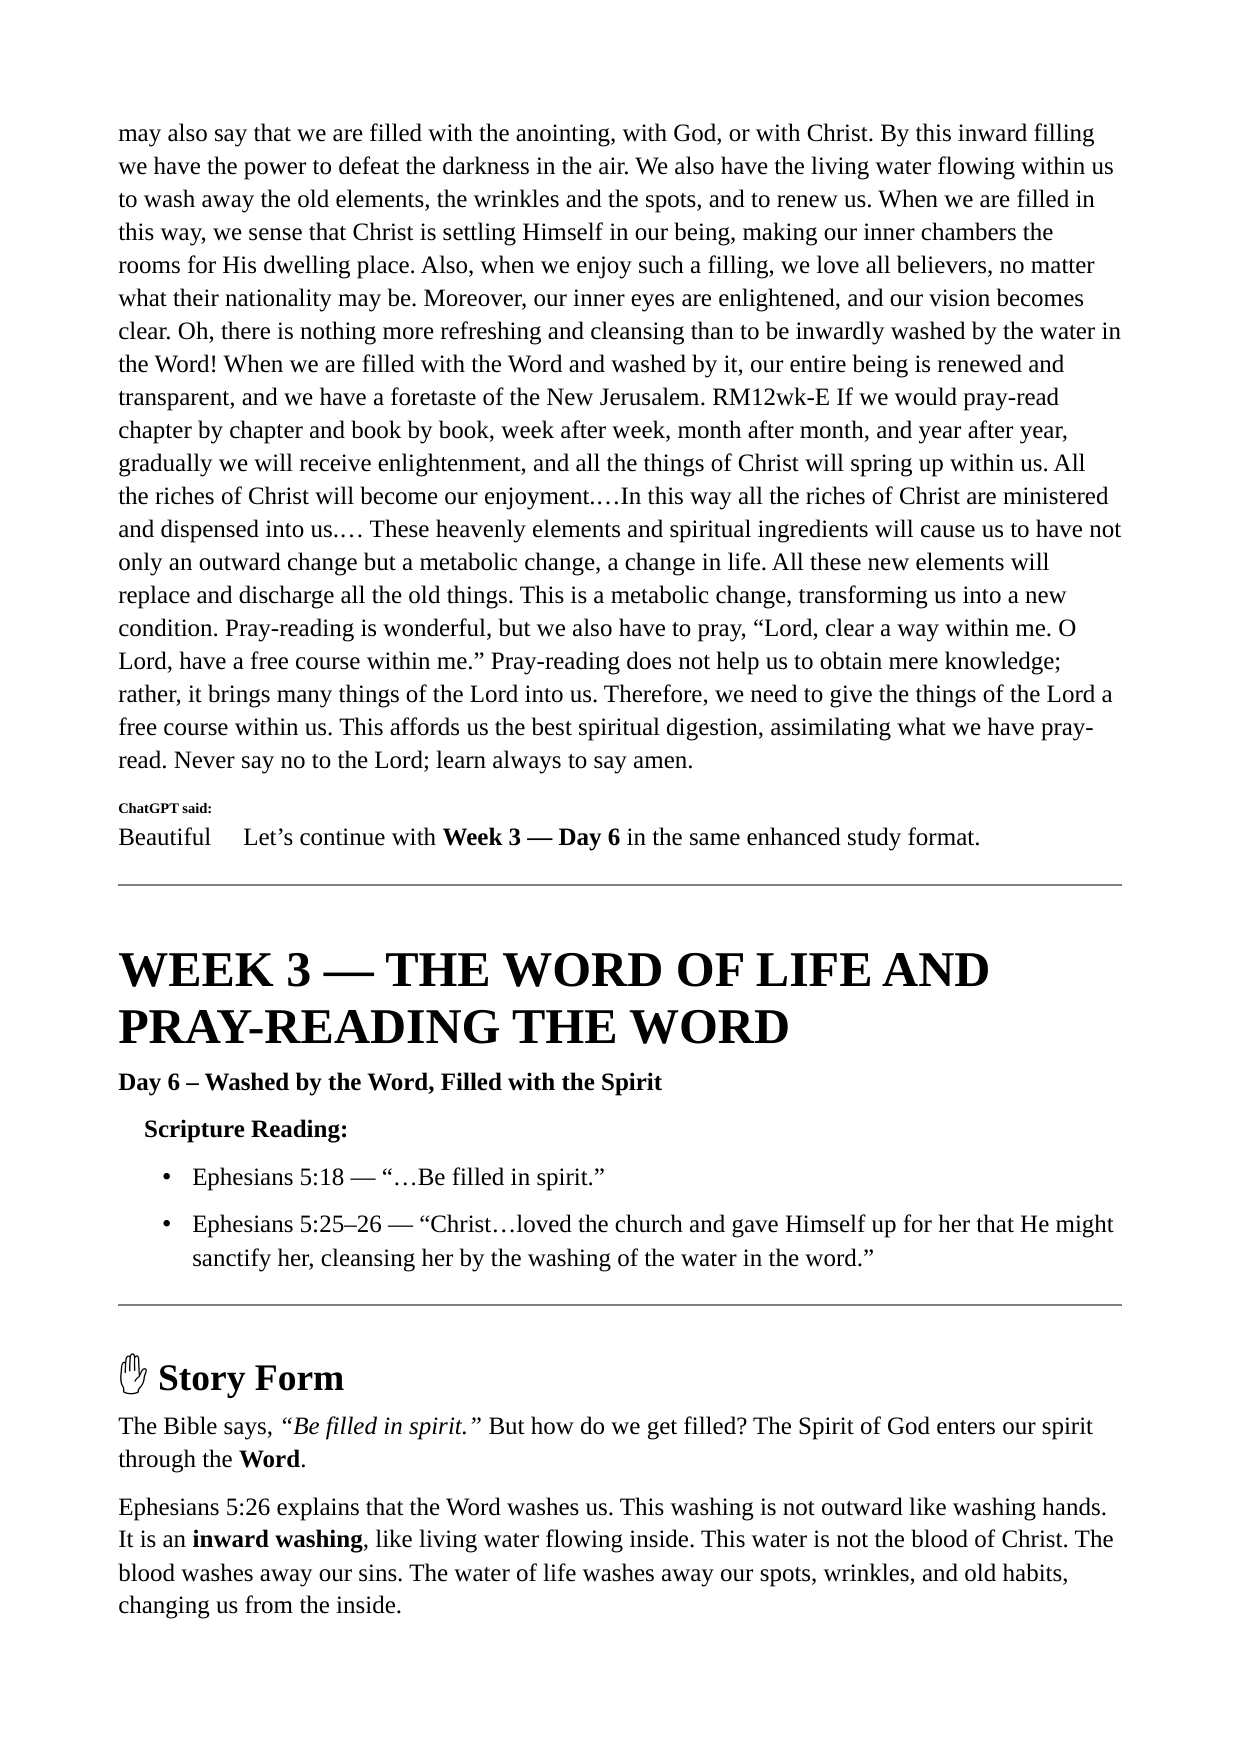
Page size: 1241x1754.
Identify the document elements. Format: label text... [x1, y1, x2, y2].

list Ephesians 5:18 — “…Be filled in spirit.” [162, 1162, 1122, 1191]
text 📖 Scripture Reading: [118, 1114, 1122, 1143]
text The Bible says, “Be filled in spirit.” But how do we get filled? The Spirit of God enters our spirit through the Word. [118, 1411, 1122, 1473]
text Ephesians 5:26 explains that the Word washes us. This washing is not outward like washing hands. It is an inward washing, like living water flowing inside. This water is not the blood of Christ. The blood washes away our sins. The water of life washes away our spots, wrinkles, and old habits, changing us from the inside. [118, 1492, 1122, 1619]
text Beautiful 🌟 Let’s continue with Week 3 — Day 6 in the same enhanced study format. [118, 822, 1122, 851]
text Day 6 – Washed by the Word, Filled with the Spirit [118, 1067, 1122, 1096]
subtitle ChatGPT said: [118, 799, 1122, 816]
subtitle WEEK 3 — THE WORD OF LIFE AND PRAY-READING THE WORD [118, 939, 1122, 1054]
text may also say that we are filled with the anointing, with God, or with Christ. By this inward filling we have the power to defeat the darkness in the air. We also have the living water flowing within us to wash away the old elements, the wrinkles and the spots, and to renew us. When we are filled in this way, we sense that Christ is settling Himself in our being, making our inner chambers the rooms for His dwelling place. Also, when we enjoy such a filling, we love all believers, no matter what their nationality may be. Moreover, our inner eyes are enlightened, and our vision becomes clear. Oh, there is nothing more refreshing and cleansing than to be inwardly washed by the water in the Word! When we are filled with the Word and washed by it, our entire being is renewed and transparent, and we have a foretaste of the New Jerusalem. RM12wk-E If we would pray-read chapter by chapter and book by book, week after week, month after month, and year after year, gradually we will receive enlightenment, and all the things of Christ will spring up within us. All the riches of Christ will become our enjoyment.…In this way all the riches of Christ are ministered and dispensed into us.… These heavenly elements and spiritual ingredients will cause us to have not only an outward change but a metabolic change, a change in life. All these new elements will replace and discharge all the old things. This is a metabolic change, transforming us into a new condition. Pray-reading is wonderful, but we also have to pray, “Lord, clear a way within me. O Lord, have a free course within me.” Pray-reading does not help us to obtain mere knowledge; rather, it brings many things of the Lord into us. Therefore, we need to give the things of the Lord a free course within us. This affords us the best spiritual digestion, assimilating what we have pray-read. Never say no to the Lord; learn always to say amen. [118, 118, 1122, 774]
subtitle ✋ Story Form [118, 1355, 1122, 1398]
list Ephesians 5:25–26 — “Christ…loved the church and gave Himself up for her that He might sanctify her, cleansing her by the washing of the water in the word.” [162, 1209, 1122, 1271]
